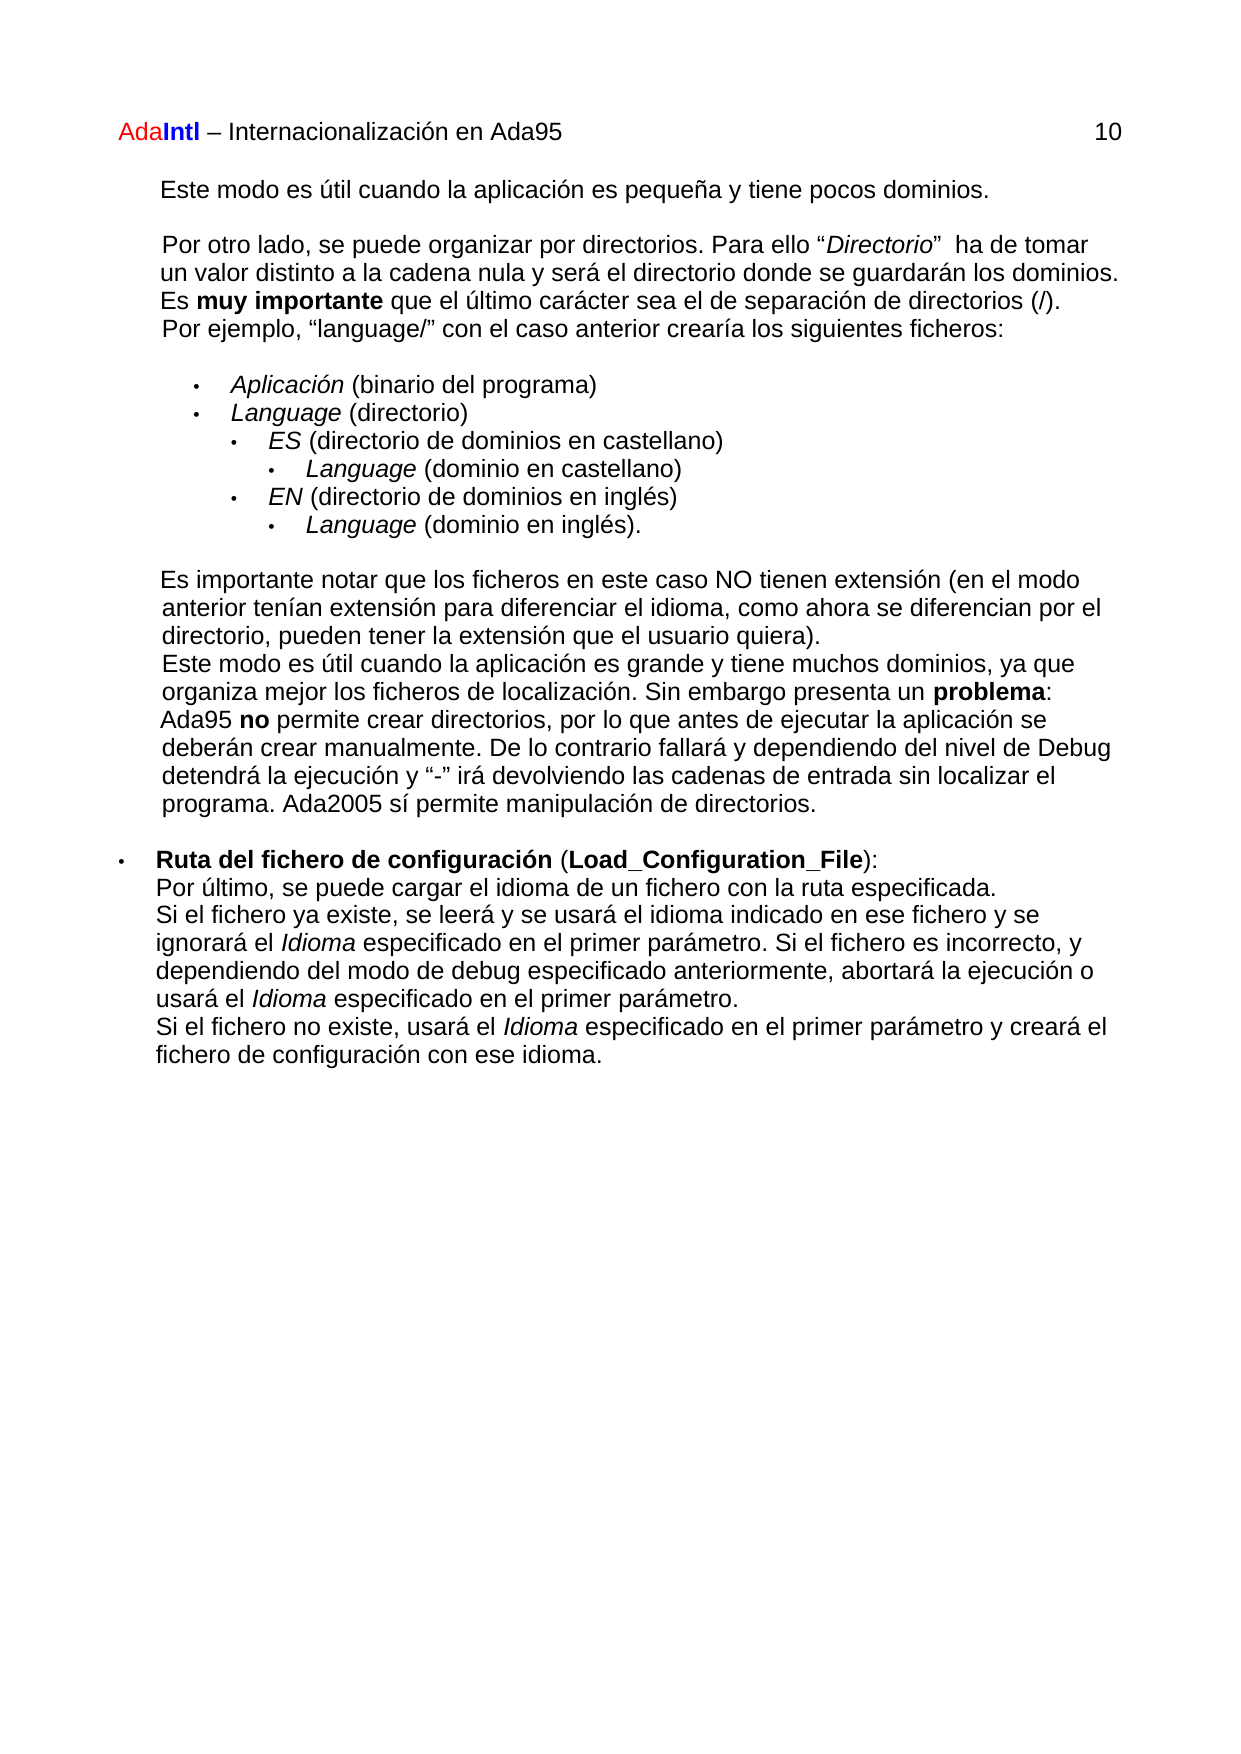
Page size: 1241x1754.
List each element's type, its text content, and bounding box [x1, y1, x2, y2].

list Ruta del fichero de configuración (Load_Configuration_File): Por último, se puede cargar el idioma de un fichero con la ruta especificada. Si el fichero ya existe, se leerá y se usará el idioma indicado en ese fichero y se ignorará el Idioma especificado en el primer parámetro. Si el fichero es incorrecto, y dependiendo del modo de debug especificado anteriormente, abortará la ejecución o usará el Idioma especificado en el primer parámetro. Si el fichero no existe, usará el Idioma especificado en el primer parámetro y creará el fichero de configuración con ese idioma. [118, 846, 1122, 1069]
list Language (dominio en castellano) [268, 455, 1122, 483]
text Por ejemplo, “language/” con el caso anterior crearía los siguientes ficheros: [160, 315, 1122, 343]
text Ada95 no permite crear directorios, por lo que antes de ejecutar la aplicación se deberán crear manualmente. De lo contrario fallará y dependiendo del nivel de Debug detendrá la ejecución y “-” irá devolviendo las cadenas de entrada sin localizar el programa. Ada2005 sí permite manipulación de directorios. [160, 706, 1122, 818]
text Este modo es útil cuando la aplicación es pequeña y tiene pocos dominios. [118, 176, 1122, 203]
list EN (directorio de dominios en inglés) [231, 483, 1122, 511]
text Por otro lado, se puede organizar por directorios. Para ello “Directorio” ha de tomar un valor distinto a la cadena nula y será el directorio donde se guardarán los dominios. Es muy importante que el último carácter sea el de separación de directorios (/). [160, 231, 1122, 315]
list Language (directorio) [193, 399, 1122, 427]
list Language (dominio en inglés). [268, 511, 1122, 538]
list ES (directorio de dominios en castellano) [231, 427, 1122, 455]
list Aplicación (binario del programa) [193, 371, 1122, 399]
text Es importante notar que los ficheros en este caso NO tienen extensión (en el modo anterior tenían extensión para diferenciar el idioma, como ahora se diferencian por el directorio, pueden tener la extensión que el usuario quiera). Este modo es útil cuando la aplicación es grande y tiene muchos dominios, ya que organiza mejor los ficheros de localización. Sin embargo presenta un problema: [160, 566, 1122, 706]
